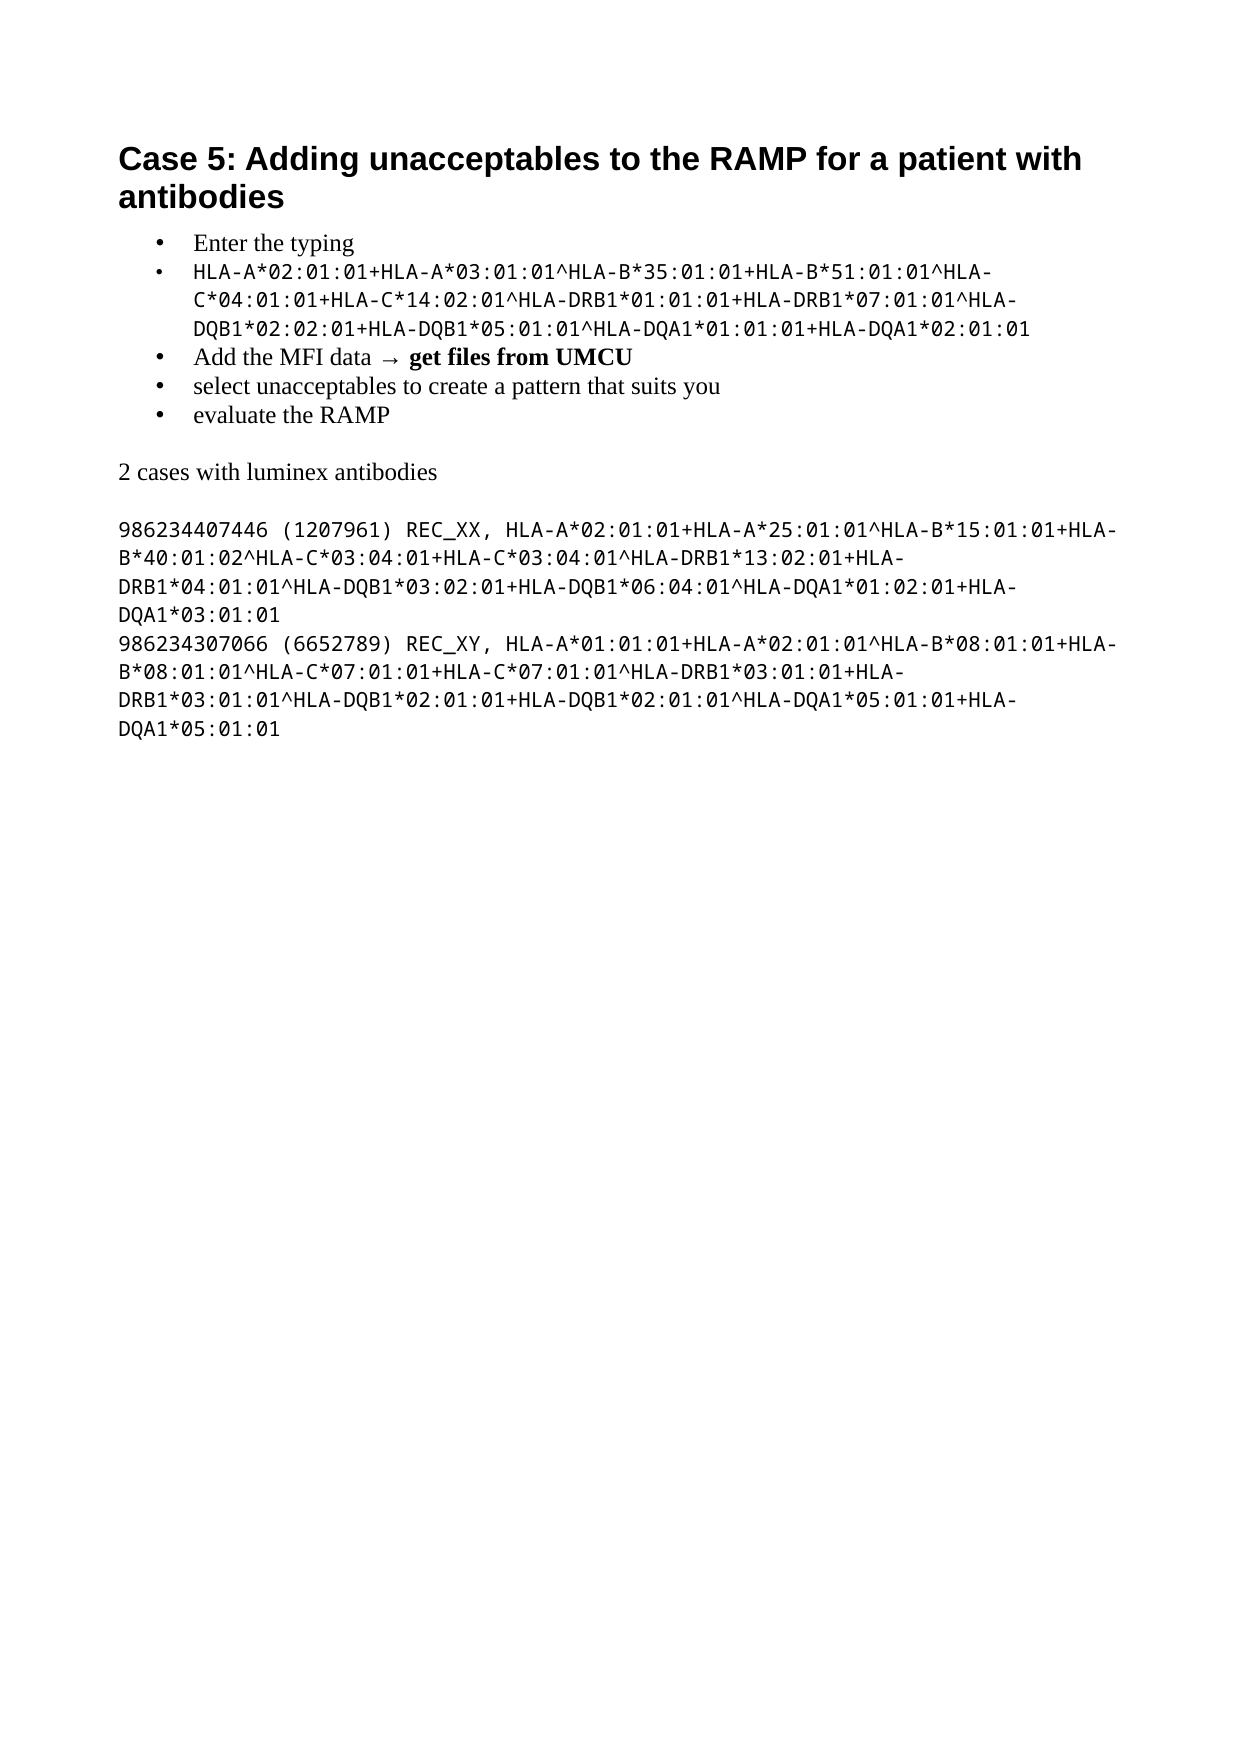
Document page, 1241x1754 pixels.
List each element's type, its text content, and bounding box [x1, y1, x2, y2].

list HLA-A*02:01:01+HLA-A*03:01:01^HLA-B*35:01:01+HLA-B*51:01:01^HLA-C*04:01:01+HLA-C*14:02:01^HLA-DRB1*01:01:01+HLA-DRB1*07:01:01^HLA-DQB1*02:02:01+HLA-DQB1*05:01:01^HLA-DQA1*01:01:01+HLA-DQA1*02:01:01 [156, 257, 1122, 342]
subtitle Case 5: Adding unacceptables to the RAMP for a patient with antibodies [118, 139, 1122, 216]
list evaluate the RAMP [156, 400, 1122, 429]
text 986234307066 (6652789) REC_XY, HLA-A*01:01:01+HLA-A*02:01:01^HLA-B*08:01:01+HLA-B*08:01:01^HLA-C*07:01:01+HLA-C*07:01:01^HLA-DRB1*03:01:01+HLA-DRB1*03:01:01^HLA-DQB1*02:01:01+HLA-DQB1*02:01:01^HLA-DQA1*05:01:01+HLA-DQA1*05:01:01 [118, 629, 1122, 742]
list select unacceptables to create a pattern that suits you [156, 371, 1122, 400]
list Enter the typing [156, 228, 1122, 257]
list Add the MFI data → get files from UMCU [156, 342, 1122, 371]
text 986234407446 (1207961) REC_XX, HLA-A*02:01:01+HLA-A*25:01:01^HLA-B*15:01:01+HLA-B*40:01:02^HLA-C*03:04:01+HLA-C*03:04:01^HLA-DRB1*13:02:01+HLA-DRB1*04:01:01^HLA-DQB1*03:02:01+HLA-DQB1*06:04:01^HLA-DQA1*01:02:01+HLA-DQA1*03:01:01 [118, 515, 1122, 629]
text 2 cases with luminex antibodies [118, 457, 1122, 486]
